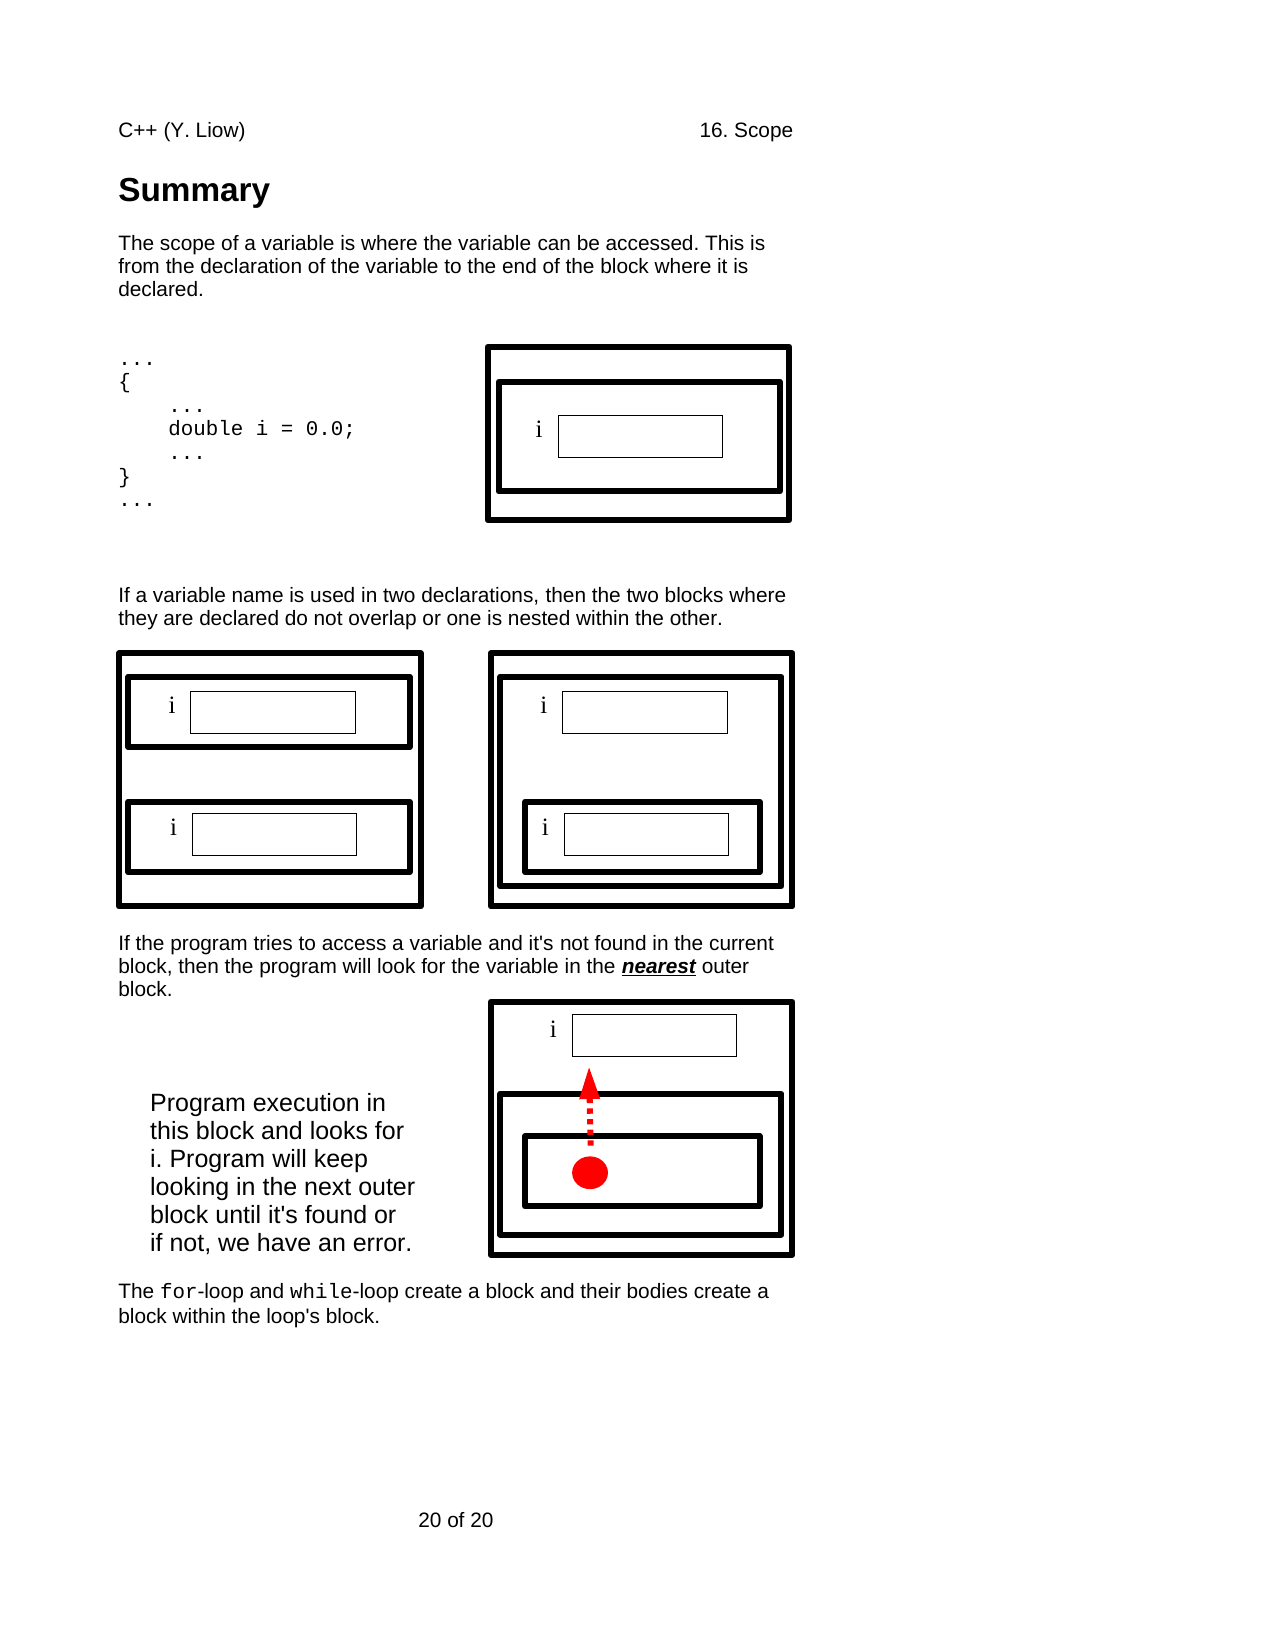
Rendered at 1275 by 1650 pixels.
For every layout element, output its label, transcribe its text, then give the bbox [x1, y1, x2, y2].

text [491, 442, 496, 466]
text ... [118, 442, 485, 466]
text The for-loop and while-loop create a block and their bodies create a block within the loop's block. [118, 1280, 793, 1328]
text [502, 395, 777, 418]
text double i = 0.0; [502, 418, 558, 442]
text [502, 466, 777, 488]
text Summary [118, 171, 793, 208]
text [491, 350, 786, 371]
text [491, 371, 786, 395]
text double i = 0.0; [118, 418, 485, 442]
text { [118, 371, 485, 395]
text ... [118, 347, 485, 371]
text If a variable name is used in two declarations, then the two blocks where they are declared do not overlap or one is nested within the other. [118, 583, 793, 629]
text [502, 442, 777, 466]
text [491, 395, 496, 418]
text The scope of a variable is where the variable can be accessed. This is from the declaration of the variable to the end of the block where it is declared. [118, 231, 793, 301]
text [491, 489, 786, 513]
text ... [118, 489, 485, 513]
text double i = 0.0; [559, 418, 722, 442]
text [491, 466, 496, 489]
text } [118, 466, 485, 489]
text double i = 0.0; [723, 418, 777, 442]
text ... [118, 395, 485, 418]
text If the program tries to access a variable and it's not found in the current block, then the program will look for the variable in the nearest outer block. [118, 932, 793, 1001]
